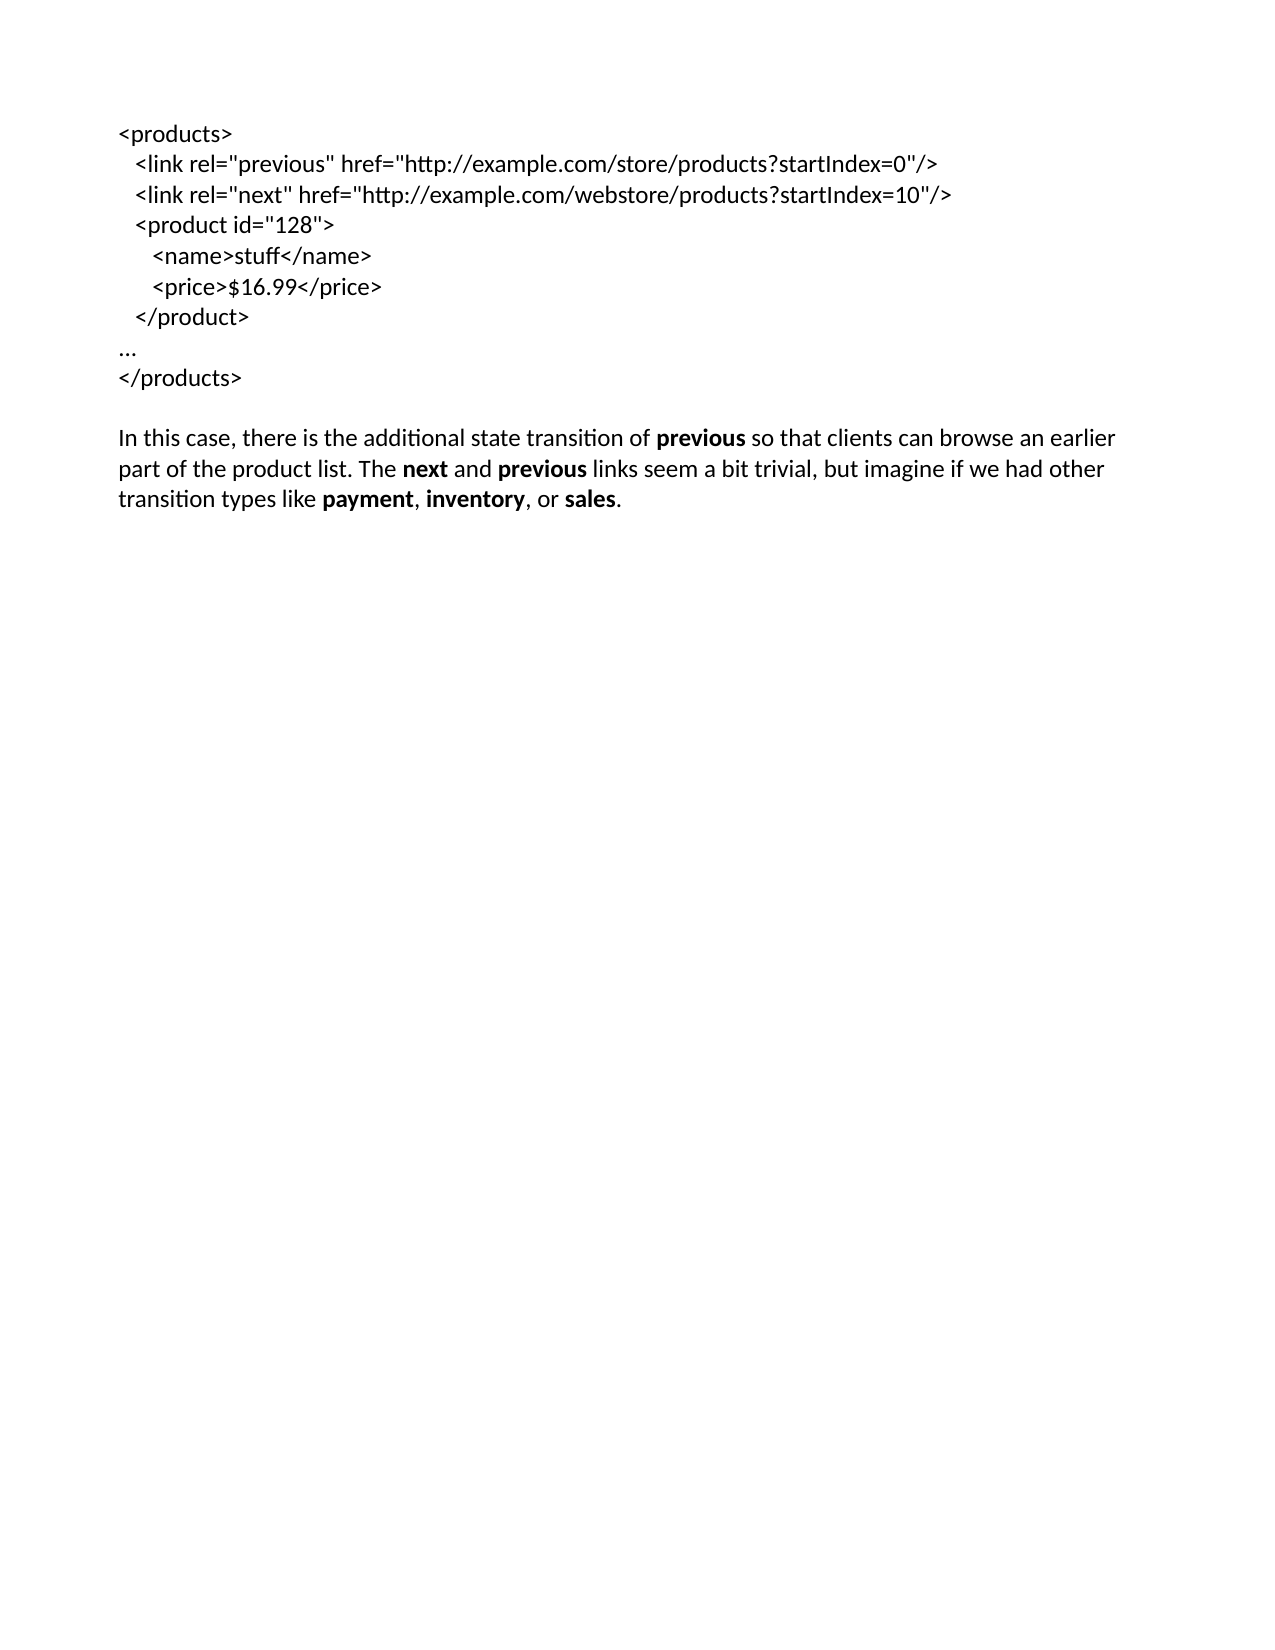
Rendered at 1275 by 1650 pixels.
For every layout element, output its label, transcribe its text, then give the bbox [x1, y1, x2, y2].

text In this case, there is the additional state transition of previous so that clients can browse an earlier part of the product list. The next and previous links seem a bit trivial, but imagine if we had other transition types like payment, inventory, or sales. [118, 422, 1157, 514]
text </products> [118, 362, 1157, 393]
text <products> [118, 118, 1157, 149]
text <link rel="next" href="http://example.com/webstore/products?startIndex=10"/> [118, 179, 1157, 210]
text </product> [118, 301, 1157, 332]
text <name>stuff</name> [118, 240, 1157, 271]
text <product id="128"> [118, 210, 1157, 240]
text <price>$16.99</price> [118, 271, 1157, 301]
text ... [118, 332, 1157, 362]
text <link rel="previous" href="http://example.com/store/products?startIndex=0"/> [118, 149, 1157, 179]
